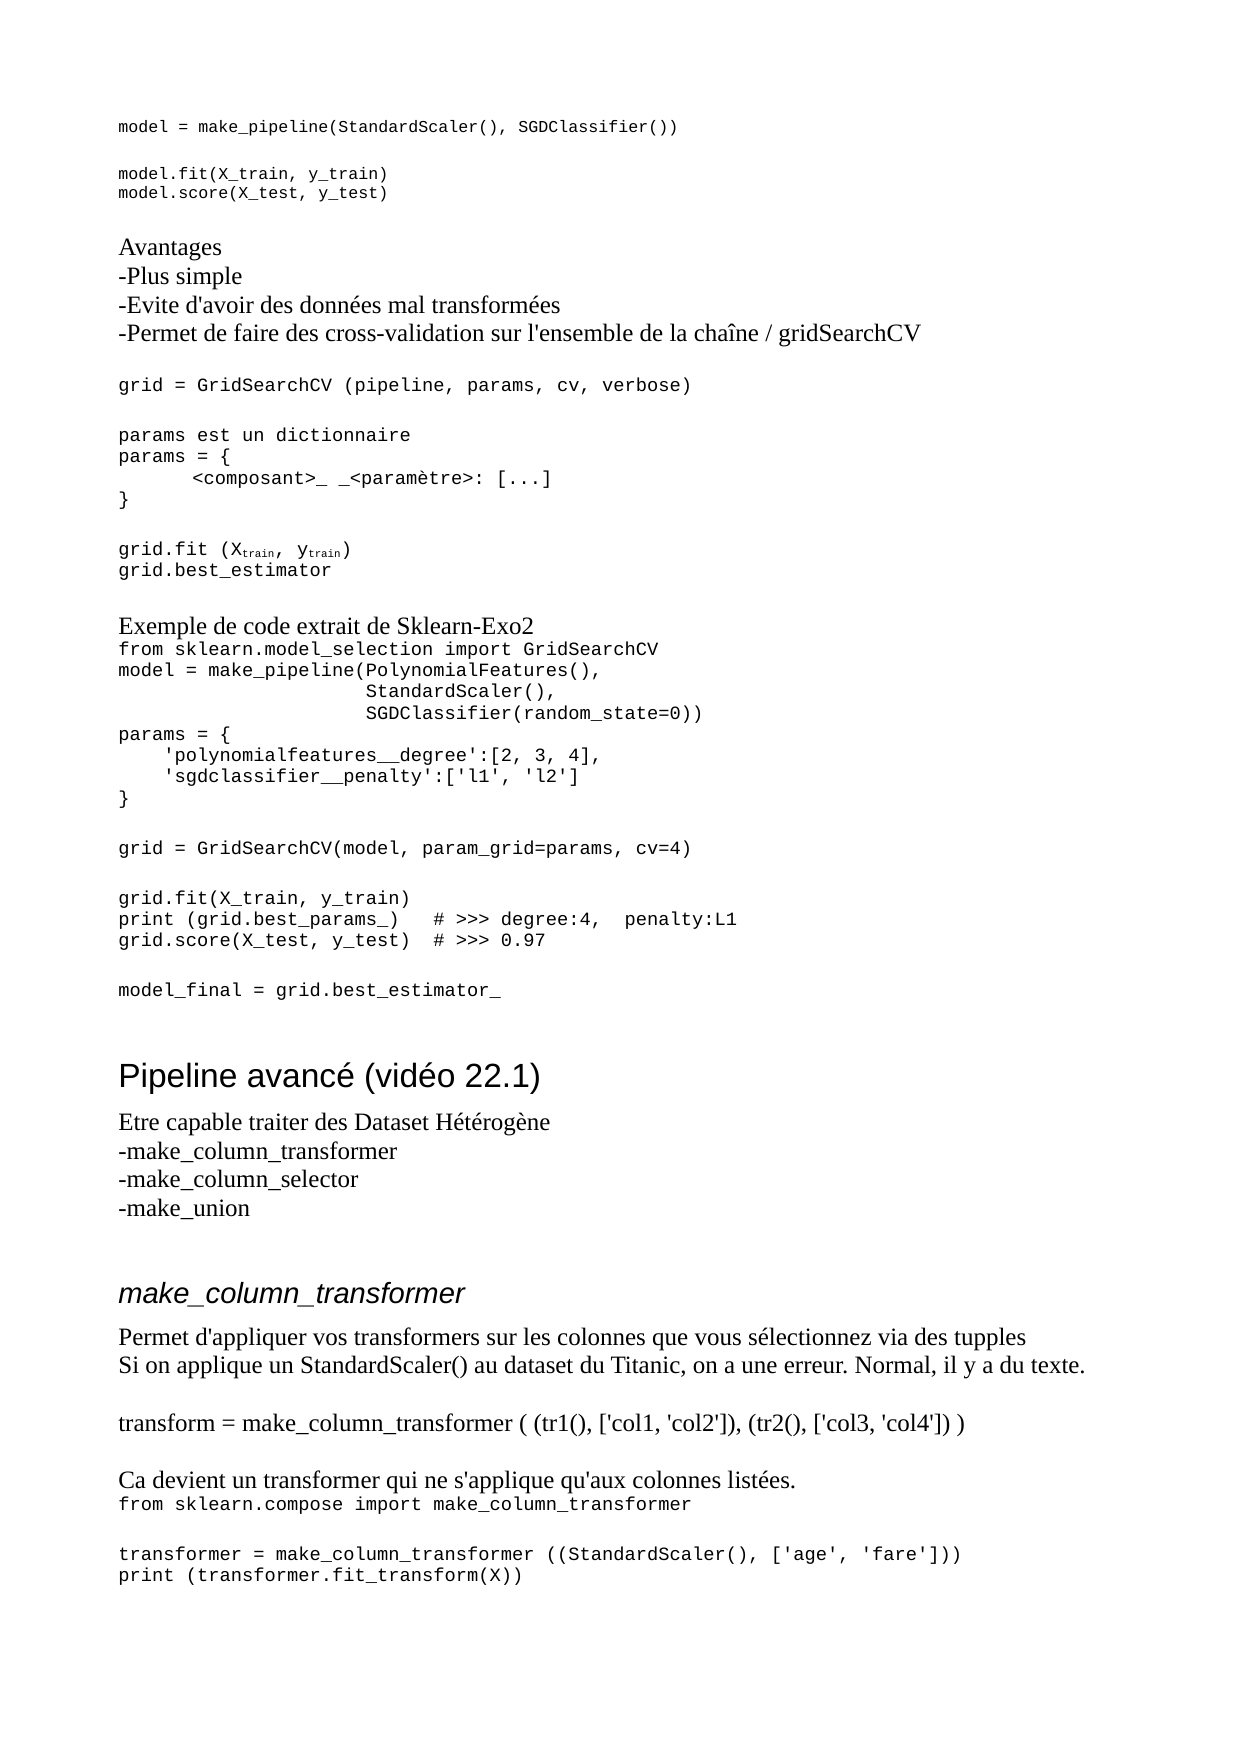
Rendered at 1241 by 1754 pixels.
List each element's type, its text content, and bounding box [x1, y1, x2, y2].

text print (transformer.fit_transform(X)) [118, 1566, 1122, 1587]
text 'polynomialfeatures__degree':[2, 3, 4], [118, 746, 1122, 767]
text transform = make_column_transformer ( (tr1(), ['col1, 'col2']), (tr2(), ['col3, 'col4']) ) [118, 1408, 1122, 1437]
text Exemple de code extrait de Sklearn-Exo2 [118, 611, 1122, 640]
text grid.best_estimator [118, 561, 1122, 582]
text from sklearn.compose import make_column_transformer [118, 1494, 1122, 1516]
text grid = GridSearchCV(model, param_grid=params, cv=4) [118, 838, 1122, 860]
text Avantages [118, 232, 1122, 261]
text Etre capable traiter des Dataset Hétérogène [118, 1107, 1122, 1136]
text -make_column_selector [118, 1164, 1122, 1193]
text model.fit(X_train, y_train) [118, 166, 1122, 184]
text -Plus simple [118, 261, 1122, 290]
text StandardScaler(), [118, 682, 1122, 703]
text Si on applique un StandardScaler() au dataset du Titanic, on a une erreur. Normal, il y a du texte. [118, 1351, 1122, 1379]
text print (grid.best_params_) # >>> degree:4, penalty:L1 [118, 910, 1122, 931]
text } [118, 788, 1122, 810]
text params = { [118, 725, 1122, 746]
text SGDClassifier(random_state=0)) [118, 703, 1122, 725]
text grid.score(X_test, y_test) # >>> 0.97 [118, 931, 1122, 952]
text transformer = make_column_transformer ((StandardScaler(), ['age', 'fare'])) [118, 1544, 1122, 1566]
text 'sgdclassifier__penalty':['l1', 'l2'] [118, 767, 1122, 788]
text <composant>_ _<paramètre>: [...] [118, 468, 1122, 490]
text params = { [118, 447, 1122, 468]
text model = make_pipeline(StandardScaler(), SGDClassifier()) [118, 118, 1122, 137]
text grid.fit (Xtrain, ytrain) [118, 540, 1122, 561]
text grid = GridSearchCV (pipeline, params, cv, verbose) [118, 376, 1122, 397]
text -make_union [118, 1193, 1122, 1222]
text -make_column_transformer [118, 1136, 1122, 1164]
text model_final = grid.best_estimator_ [118, 981, 1122, 1002]
text Permet d'appliquer vos transformers sur les colonnes que vous sélectionnez via des tupples [118, 1322, 1122, 1351]
subtitle Pipeline avancé (vidéo 22.1) [118, 1056, 1122, 1094]
text params est un dictionnaire [118, 426, 1122, 447]
text grid.fit(X_train, y_train) [118, 888, 1122, 910]
text -Permet de faire des cross-validation sur l'ensemble de la chaîne / gridSearchCV [118, 318, 1122, 347]
text from sklearn.model_selection import GridSearchCV [118, 640, 1122, 661]
subtitle make_column_transformer [118, 1276, 1122, 1309]
text Ca devient un transformer qui ne s'applique qu'aux colonnes listées. [118, 1466, 1122, 1494]
text } [118, 490, 1122, 511]
text model.score(X_test, y_test) [118, 184, 1122, 203]
text model = make_pipeline(PolynomialFeatures(), [118, 661, 1122, 682]
text -Evite d'avoir des données mal transformées [118, 290, 1122, 318]
